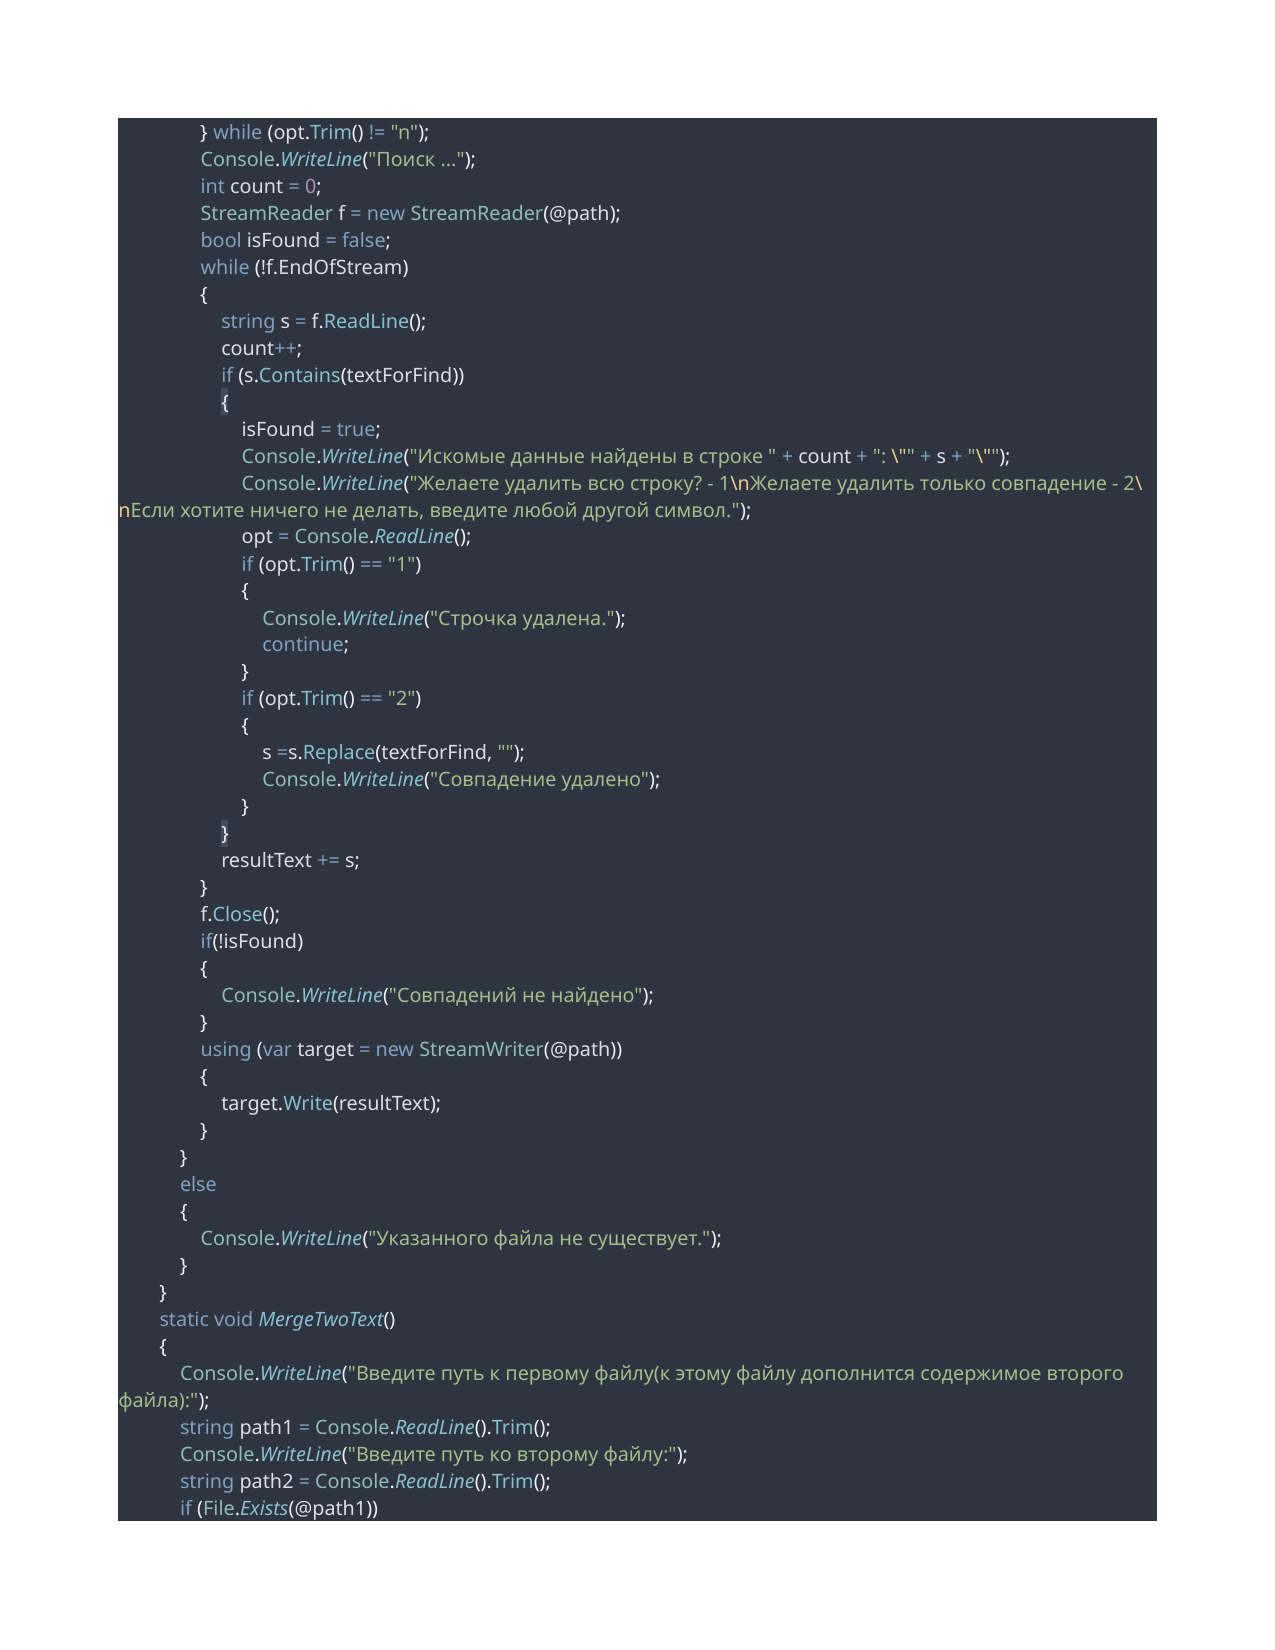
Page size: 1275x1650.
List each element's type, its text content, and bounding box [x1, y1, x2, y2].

text } while (opt.Trim() != "n"); Console.WriteLine("Поиск ..."); int count = 0; StreamReader f = new StreamReader(@path); bool isFound = false; while (!f.EndOfStream) { string s = f.ReadLine(); count++; if (s.Contains(textForFind)) { isFound = true; Console.WriteLine("Искомые данные найдены в строке " + count + ": \"" + s + "\""); Console.WriteLine("Желаете удалить всю строку? - 1\nЖелаете удалить только совпадение - 2\nЕсли хотите ничего не делать, введите любой другой символ."); opt = Console.ReadLine(); if (opt.Trim() == "1") { Console.WriteLine("Строчка удалена."); continue; } if (opt.Trim() == "2") { s =s.Replace(textForFind, ""); Console.WriteLine("Совпадение удалено"); } } resultText += s; } f.Close(); if(!isFound) { Console.WriteLine("Совпадений не найдено"); } using (var target = new StreamWriter(@path)) { target.Write(resultText); } } else { Console.WriteLine("Указанного файла не существует."); } } static void MergeTwoText() { Console.WriteLine("Введите путь к первому файлу(к этому файлу дополнится содержимое второго файла):"); string path1 = Console.ReadLine().Trim(); Console.WriteLine("Введите путь ко второму файлу:"); string path2 = Console.ReadLine().Trim(); if (File.Exists(@path1)) [118, 118, 1157, 1521]
